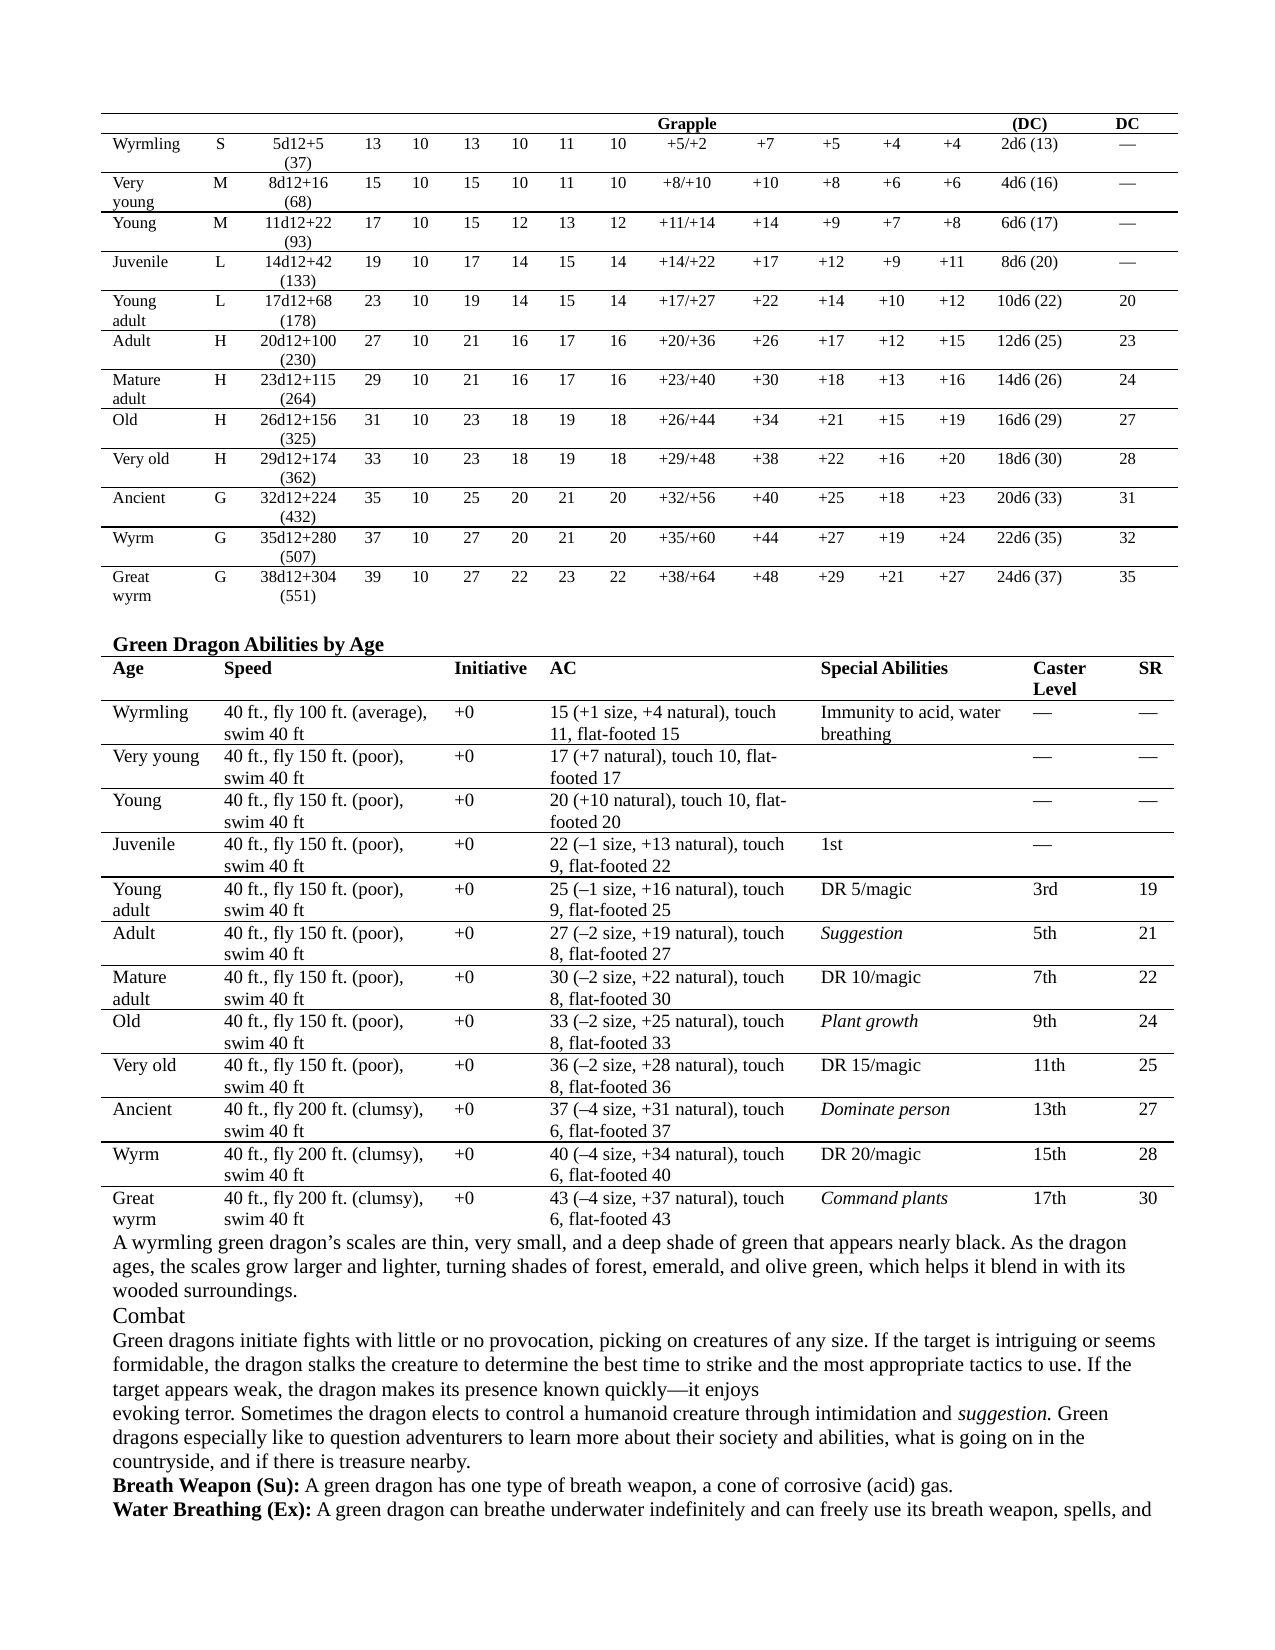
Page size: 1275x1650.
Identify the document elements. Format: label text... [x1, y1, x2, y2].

table_cell G [195, 488, 246, 526]
table_cell SR [1127, 657, 1174, 700]
table_cell [1127, 833, 1174, 876]
table_cell 13 [350, 134, 395, 172]
table_cell +0 [443, 1010, 538, 1053]
table_cell +38/+64 [644, 567, 730, 605]
table_cell Young [101, 789, 213, 832]
table_cell 10 [592, 134, 644, 172]
table_cell S [195, 134, 246, 172]
table_cell 16 [498, 370, 541, 408]
table_cell Adult [101, 922, 213, 965]
table_cell H [195, 331, 246, 369]
table_cell 7th [1022, 966, 1127, 1009]
table_cell (DC) [982, 114, 1077, 133]
table_cell +0 [443, 745, 538, 788]
table_cell Mature adult [101, 370, 195, 408]
table_cell 15 [445, 173, 497, 211]
table_cell Young [101, 213, 195, 251]
table_cell DR 10/magic [809, 966, 1022, 1009]
table_cell +0 [443, 1054, 538, 1097]
table_cell Immunity to acid, water breathing [809, 701, 1022, 744]
table_cell [246, 114, 350, 133]
table_cell 14d12+42 (133) [246, 252, 350, 290]
table_cell 35 [350, 488, 395, 526]
table_cell Juvenile [101, 833, 213, 876]
table_cell H [195, 370, 246, 408]
table_cell [730, 114, 801, 133]
table_cell +15 [862, 409, 921, 448]
table_cell +48 [730, 567, 801, 605]
table_cell 22 [592, 567, 644, 605]
table_cell +32/+56 [644, 488, 730, 526]
table_cell 10 [395, 449, 445, 487]
table_cell Grapple [644, 114, 730, 133]
table_cell +18 [801, 370, 862, 408]
table_cell Great wyrm [101, 567, 195, 605]
table_cell +23 [921, 488, 982, 526]
table_cell +0 [443, 1098, 538, 1141]
table_cell 17 [541, 331, 592, 369]
table_cell 13 [541, 213, 592, 251]
table_cell 24 [1127, 1010, 1174, 1053]
table_cell +20 [921, 449, 982, 487]
table_cell +18 [862, 488, 921, 526]
table_cell 27 [350, 331, 395, 369]
table_cell 13th [1022, 1098, 1127, 1141]
table_cell +10 [862, 291, 921, 329]
table_cell 20 [1077, 291, 1178, 329]
table_cell [350, 114, 395, 133]
table_cell 23 [445, 449, 497, 487]
table_cell 25 (–1 size, +16 natural), touch 9, flat-footed 25 [538, 878, 809, 921]
table_cell [445, 114, 497, 133]
table_cell 22 (–1 size, +13 natural), touch 9, flat-footed 22 [538, 833, 809, 876]
table_cell +27 [801, 528, 862, 566]
table_cell — [1022, 701, 1127, 744]
table_cell Adult [101, 331, 195, 369]
table_cell 36 (–2 size, +28 natural), touch 8, flat-footed 36 [538, 1054, 809, 1097]
table_cell +11/+14 [644, 213, 730, 251]
table_cell Special Abilities [809, 657, 1022, 700]
table_cell +23/+40 [644, 370, 730, 408]
table_cell 20 (+10 natural), touch 10, flat-footed 20 [538, 789, 809, 832]
table_cell +27 [921, 567, 982, 605]
table_cell L [195, 252, 246, 290]
table_cell 23 [445, 409, 497, 448]
table_cell 40 ft., fly 150 ft. (poor), swim 40 ft [213, 1054, 443, 1097]
table_cell 10 [395, 213, 445, 251]
table_cell 11th [1022, 1054, 1127, 1097]
table_cell Young adult [101, 291, 195, 329]
table_cell 14 [498, 252, 541, 290]
table_cell 18 [592, 409, 644, 448]
table_cell +9 [801, 213, 862, 251]
table_cell +8 [801, 173, 862, 211]
table_cell [801, 114, 862, 133]
table_cell 9th [1022, 1010, 1127, 1053]
table_cell — [1022, 833, 1127, 876]
table_cell +22 [730, 291, 801, 329]
table_cell 32 [1077, 528, 1178, 566]
table_cell 30 (–2 size, +22 natural), touch 8, flat-footed 30 [538, 966, 809, 1009]
table_cell +34 [730, 409, 801, 448]
table_cell [195, 114, 246, 133]
table_cell 5th [1022, 922, 1127, 965]
table_cell +25 [801, 488, 862, 526]
table_cell 15 [541, 291, 592, 329]
table_cell 40 ft., fly 200 ft. (clumsy), swim 40 ft [213, 1143, 443, 1186]
table_cell 23 [1077, 331, 1178, 369]
table_cell 40 ft., fly 200 ft. (clumsy), swim 40 ft [213, 1187, 443, 1230]
table_cell DR 20/magic [809, 1143, 1022, 1186]
text Green dragons initiate fights with little or no provocation, picking on creatures of any size. If the target is intriguing or seems formidable, the dragon stalks the creature to determine the best time to strike and the most appropriate tactics to use. If the target appears weak, the dragon makes its presence known quickly—it enjoys [112, 1328, 1162, 1401]
table_cell 16 [498, 331, 541, 369]
text Water Breathing (Ex): A green dragon can breathe underwater indefinitely and can freely use its breath weapon, spells, and [112, 1497, 1162, 1521]
table_cell 25 [1127, 1054, 1174, 1097]
table_cell — [1127, 745, 1174, 788]
table_cell +0 [443, 922, 538, 965]
table_cell 6d6 (17) [982, 213, 1077, 251]
table_cell +7 [862, 213, 921, 251]
table_cell Age [101, 657, 213, 700]
table_cell L [195, 291, 246, 329]
table_cell 17 (+7 natural), touch 10, flat-footed 17 [538, 745, 809, 788]
table_cell 23 [350, 291, 395, 329]
table_cell 18 [498, 409, 541, 448]
table_cell 38d12+304 (551) [246, 567, 350, 605]
table_cell 21 [445, 331, 497, 369]
table_cell 33 (–2 size, +25 natural), touch 8, flat-footed 33 [538, 1010, 809, 1053]
table_cell 13 [445, 134, 497, 172]
table_cell Young adult [101, 878, 213, 921]
table_cell 11d12+22 (93) [246, 213, 350, 251]
table_cell [809, 789, 1022, 832]
table_cell 10 [395, 173, 445, 211]
table_cell +7 [730, 134, 801, 172]
table_cell 15 [350, 173, 395, 211]
table_cell 33 [350, 449, 395, 487]
table_cell +40 [730, 488, 801, 526]
table_cell 15 [541, 252, 592, 290]
table_cell +24 [921, 528, 982, 566]
table_cell 26d12+156 (325) [246, 409, 350, 448]
table_cell 10 [395, 370, 445, 408]
table_cell +8/+10 [644, 173, 730, 211]
table_cell +14 [801, 291, 862, 329]
table_cell 23 [541, 567, 592, 605]
table_cell 10 [395, 528, 445, 566]
table_cell +13 [862, 370, 921, 408]
table_cell 27 (–2 size, +19 natural), touch 8, flat-footed 27 [538, 922, 809, 965]
text Combat [112, 1302, 1162, 1328]
table_cell 40 ft., fly 150 ft. (poor), swim 40 ft [213, 922, 443, 965]
table_cell 1st [809, 833, 1022, 876]
table_cell +21 [801, 409, 862, 448]
table_cell 28 [1077, 449, 1178, 487]
table_cell — [1077, 134, 1178, 172]
table_cell +0 [443, 1143, 538, 1186]
table_cell DR 15/magic [809, 1054, 1022, 1097]
table_cell 16 [592, 331, 644, 369]
table_cell 8d6 (20) [982, 252, 1077, 290]
table_cell Initiative [443, 657, 538, 700]
table_cell 16d6 (29) [982, 409, 1077, 448]
table_cell +0 [443, 701, 538, 744]
table_cell 10 [395, 488, 445, 526]
table_cell 19 [1127, 878, 1174, 921]
table_cell 19 [350, 252, 395, 290]
table_cell 19 [541, 449, 592, 487]
table_cell 14 [592, 252, 644, 290]
table_cell H [195, 409, 246, 448]
table_cell [592, 114, 644, 133]
table_cell 39 [350, 567, 395, 605]
table_cell 10 [395, 409, 445, 448]
table_cell Dominate person [809, 1098, 1022, 1141]
table_cell 23d12+115 (264) [246, 370, 350, 408]
table_cell 24d6 (37) [982, 567, 1077, 605]
table_cell +9 [862, 252, 921, 290]
table_cell 43 (–4 size, +37 natural), touch 6, flat-footed 43 [538, 1187, 809, 1230]
table_cell 24 [1077, 370, 1178, 408]
table_header Green Dragon Abilities by Age [101, 632, 1174, 656]
table_cell 17 [445, 252, 497, 290]
table_cell M [195, 173, 246, 211]
table_cell 20 [498, 488, 541, 526]
table_cell +29/+48 [644, 449, 730, 487]
table_cell Juvenile [101, 252, 195, 290]
table_cell +35/+60 [644, 528, 730, 566]
table_cell G [195, 567, 246, 605]
table_cell Very young [101, 173, 195, 211]
table_cell +17/+27 [644, 291, 730, 329]
table_cell +0 [443, 833, 538, 876]
table_cell Ancient [101, 488, 195, 526]
table_cell [921, 114, 982, 133]
table_cell Wyrm [101, 528, 195, 566]
table_cell 11 [541, 173, 592, 211]
table_cell 17 [350, 213, 395, 251]
table_cell 21 [541, 528, 592, 566]
table_cell 17d12+68 (178) [246, 291, 350, 329]
table_cell Speed [213, 657, 443, 700]
table_cell +20/+36 [644, 331, 730, 369]
table_cell +5 [801, 134, 862, 172]
table_cell 12d6 (25) [982, 331, 1077, 369]
table_cell Wyrmling [101, 134, 195, 172]
table_cell Plant growth [809, 1010, 1022, 1053]
table_cell +29 [801, 567, 862, 605]
table_cell +6 [921, 173, 982, 211]
table_cell 21 [445, 370, 497, 408]
table_cell Very young [101, 745, 213, 788]
table_cell 20 [498, 528, 541, 566]
table_cell 19 [445, 291, 497, 329]
table_cell 22 [1127, 966, 1174, 1009]
table_cell +26 [730, 331, 801, 369]
table_cell 10 [395, 331, 445, 369]
table_cell Very old [101, 1054, 213, 1097]
table_cell — [1077, 173, 1178, 211]
table_cell 14 [498, 291, 541, 329]
table_cell 40 ft., fly 150 ft. (poor), swim 40 ft [213, 789, 443, 832]
table_cell 37 (–4 size, +31 natural), touch 6, flat-footed 37 [538, 1098, 809, 1141]
table_cell 25 [445, 488, 497, 526]
text evoking terror. Sometimes the dragon elects to control a humanoid creature through intimidation and suggestion. Green dragons especially like to question adventurers to learn more about their society and abilities, what is going on in the countryside, and if there is treasure nearby. [112, 1401, 1162, 1473]
table_cell AC [538, 657, 809, 700]
table_cell 8d12+16 (68) [246, 173, 350, 211]
table_cell 20d12+100 (230) [246, 331, 350, 369]
table_cell Mature adult [101, 966, 213, 1009]
table_cell 11 [541, 134, 592, 172]
table_cell Wyrmling [101, 701, 213, 744]
table_cell [101, 114, 195, 133]
table_cell +19 [921, 409, 982, 448]
table_cell +12 [921, 291, 982, 329]
table_cell Old [101, 409, 195, 448]
table_cell +15 [921, 331, 982, 369]
table_cell 40 ft., fly 150 ft. (poor), swim 40 ft [213, 878, 443, 921]
table_cell — [1077, 213, 1178, 251]
table_cell 32d12+224 (432) [246, 488, 350, 526]
table_cell 28 [1127, 1143, 1174, 1186]
table_cell 10d6 (22) [982, 291, 1077, 329]
table_cell 18 [592, 449, 644, 487]
table_cell +0 [443, 878, 538, 921]
table_cell +0 [443, 966, 538, 1009]
table_cell 27 [1077, 409, 1178, 448]
table_cell — [1127, 701, 1174, 744]
table_cell +44 [730, 528, 801, 566]
table_cell 40 ft., fly 100 ft. (average), swim 40 ft [213, 701, 443, 744]
table_cell — [1022, 745, 1127, 788]
table_cell 35d12+280 (507) [246, 528, 350, 566]
table_cell 16 [592, 370, 644, 408]
table_cell [541, 114, 592, 133]
table_cell Suggestion [809, 922, 1022, 965]
table_cell 10 [498, 134, 541, 172]
table_cell — [1077, 252, 1178, 290]
table_cell +14 [730, 213, 801, 251]
table_cell 27 [1127, 1098, 1174, 1141]
table_cell 20d6 (33) [982, 488, 1077, 526]
table_cell 10 [395, 134, 445, 172]
table_cell [498, 114, 541, 133]
table_cell 40 ft., fly 150 ft. (poor), swim 40 ft [213, 966, 443, 1009]
text Breath Weapon (Su): A green dragon has one type of breath weapon, a cone of corrosive (acid) gas. [112, 1473, 1162, 1497]
table_cell 14d6 (26) [982, 370, 1077, 408]
table_cell 12 [498, 213, 541, 251]
table_cell +26/+44 [644, 409, 730, 448]
table_cell 31 [1077, 488, 1178, 526]
table_cell Very old [101, 449, 195, 487]
table_cell +19 [862, 528, 921, 566]
table_cell 10 [395, 567, 445, 605]
table_cell 35 [1077, 567, 1178, 605]
table_cell DR 5/magic [809, 878, 1022, 921]
table_cell +0 [443, 1187, 538, 1230]
table_cell — [1127, 789, 1174, 832]
table_cell 10 [395, 291, 445, 329]
table_cell Great wyrm [101, 1187, 213, 1230]
table_cell +22 [801, 449, 862, 487]
table_cell DC [1077, 114, 1178, 133]
table_cell +12 [862, 331, 921, 369]
table_cell +17 [801, 331, 862, 369]
table_cell Old [101, 1010, 213, 1053]
table_cell +21 [862, 567, 921, 605]
table_cell 27 [445, 567, 497, 605]
table_cell 40 ft., fly 200 ft. (clumsy), swim 40 ft [213, 1098, 443, 1141]
table_cell 17th [1022, 1187, 1127, 1230]
table_cell G [195, 528, 246, 566]
table_cell 15th [1022, 1143, 1127, 1186]
table_cell [862, 114, 921, 133]
table_cell 3rd [1022, 878, 1127, 921]
text A wyrmling green dragon’s scales are thin, very small, and a deep shade of green that appears nearly black. As the dragon ages, the scales grow larger and lighter, turning shades of forest, emerald, and olive green, which helps it blend in with its wooded surroundings. [112, 1230, 1162, 1302]
table_cell Ancient [101, 1098, 213, 1141]
table_cell +4 [862, 134, 921, 172]
table_cell 10 [592, 173, 644, 211]
table_cell 10 [395, 252, 445, 290]
table_cell 22 [498, 567, 541, 605]
table_cell 29 [350, 370, 395, 408]
table_cell 15 (+1 size, +4 natural), touch 11, flat-footed 15 [538, 701, 809, 744]
table_cell 30 [1127, 1187, 1174, 1230]
table_cell [809, 745, 1022, 788]
table_cell +38 [730, 449, 801, 487]
table_cell 2d6 (13) [982, 134, 1077, 172]
table_cell +0 [443, 789, 538, 832]
table_cell 20 [592, 528, 644, 566]
table_cell +30 [730, 370, 801, 408]
table_cell Command plants [809, 1187, 1022, 1230]
table_cell +16 [921, 370, 982, 408]
table_cell +5/+2 [644, 134, 730, 172]
table_cell [395, 114, 445, 133]
table_cell +6 [862, 173, 921, 211]
table_cell 37 [350, 528, 395, 566]
table_cell 18d6 (30) [982, 449, 1077, 487]
table_cell 21 [1127, 922, 1174, 965]
table_cell +10 [730, 173, 801, 211]
table_cell +16 [862, 449, 921, 487]
table_cell +14/+22 [644, 252, 730, 290]
table_cell 40 ft., fly 150 ft. (poor), swim 40 ft [213, 1010, 443, 1053]
table_cell +8 [921, 213, 982, 251]
table_cell +17 [730, 252, 801, 290]
table_cell 21 [541, 488, 592, 526]
table_cell 22d6 (35) [982, 528, 1077, 566]
table_cell 29d12+174 (362) [246, 449, 350, 487]
table_cell 5d12+5 (37) [246, 134, 350, 172]
table_cell H [195, 449, 246, 487]
table_cell 19 [541, 409, 592, 448]
table_cell — [1022, 789, 1127, 832]
table_cell Caster Level [1022, 657, 1127, 700]
table_cell +4 [921, 134, 982, 172]
table_cell 40 (–4 size, +34 natural), touch 6, flat-footed 40 [538, 1143, 809, 1186]
table_cell 14 [592, 291, 644, 329]
table_cell M [195, 213, 246, 251]
table_cell 12 [592, 213, 644, 251]
table_cell 10 [498, 173, 541, 211]
table_cell 20 [592, 488, 644, 526]
table_cell 40 ft., fly 150 ft. (poor), swim 40 ft [213, 833, 443, 876]
table_cell +11 [921, 252, 982, 290]
table_cell 27 [445, 528, 497, 566]
table_cell Wyrm [101, 1143, 213, 1186]
table_cell +12 [801, 252, 862, 290]
table_cell 40 ft., fly 150 ft. (poor), swim 40 ft [213, 745, 443, 788]
table_cell 4d6 (16) [982, 173, 1077, 211]
table_cell 18 [498, 449, 541, 487]
table_cell 15 [445, 213, 497, 251]
table_cell 17 [541, 370, 592, 408]
table_cell 31 [350, 409, 395, 448]
